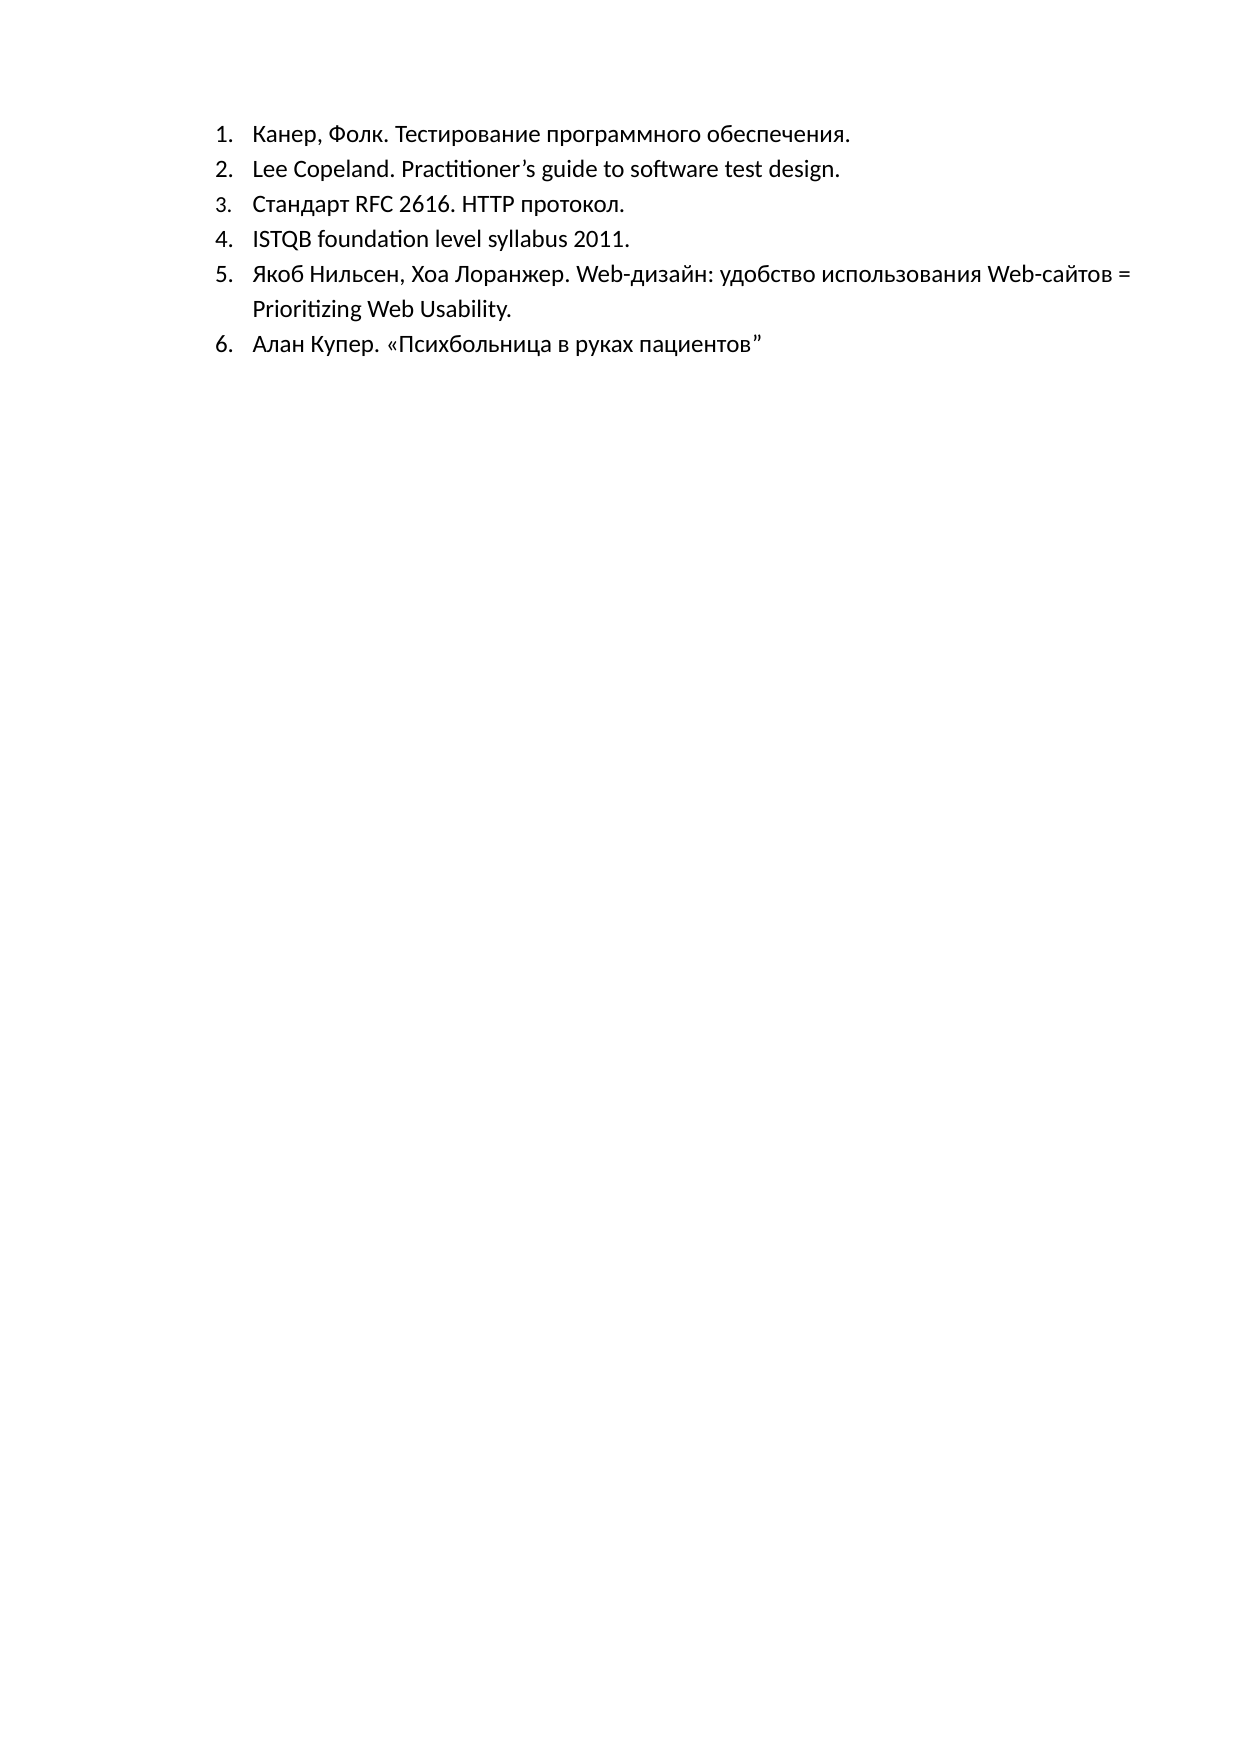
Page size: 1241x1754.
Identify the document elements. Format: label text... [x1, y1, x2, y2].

list ISTQB foundation level syllabus 2011. [215, 223, 1152, 254]
list Алан Купер. «Психбольница в руках пациентов” [215, 328, 1152, 359]
list Lee Copeland. Practitioner’s guide to software test design. [215, 153, 1152, 184]
list Якоб Нильсен, Хоа Лоранжер. Web-дизайн: удобство использования Web-сайтов = Prioritizing Web Usability. [215, 258, 1152, 324]
list Канер, Фолк. Тестирование программного обеспечения. [215, 118, 1152, 149]
list Стандарт RFC 2616. HTTP протокол. [215, 188, 1152, 219]
